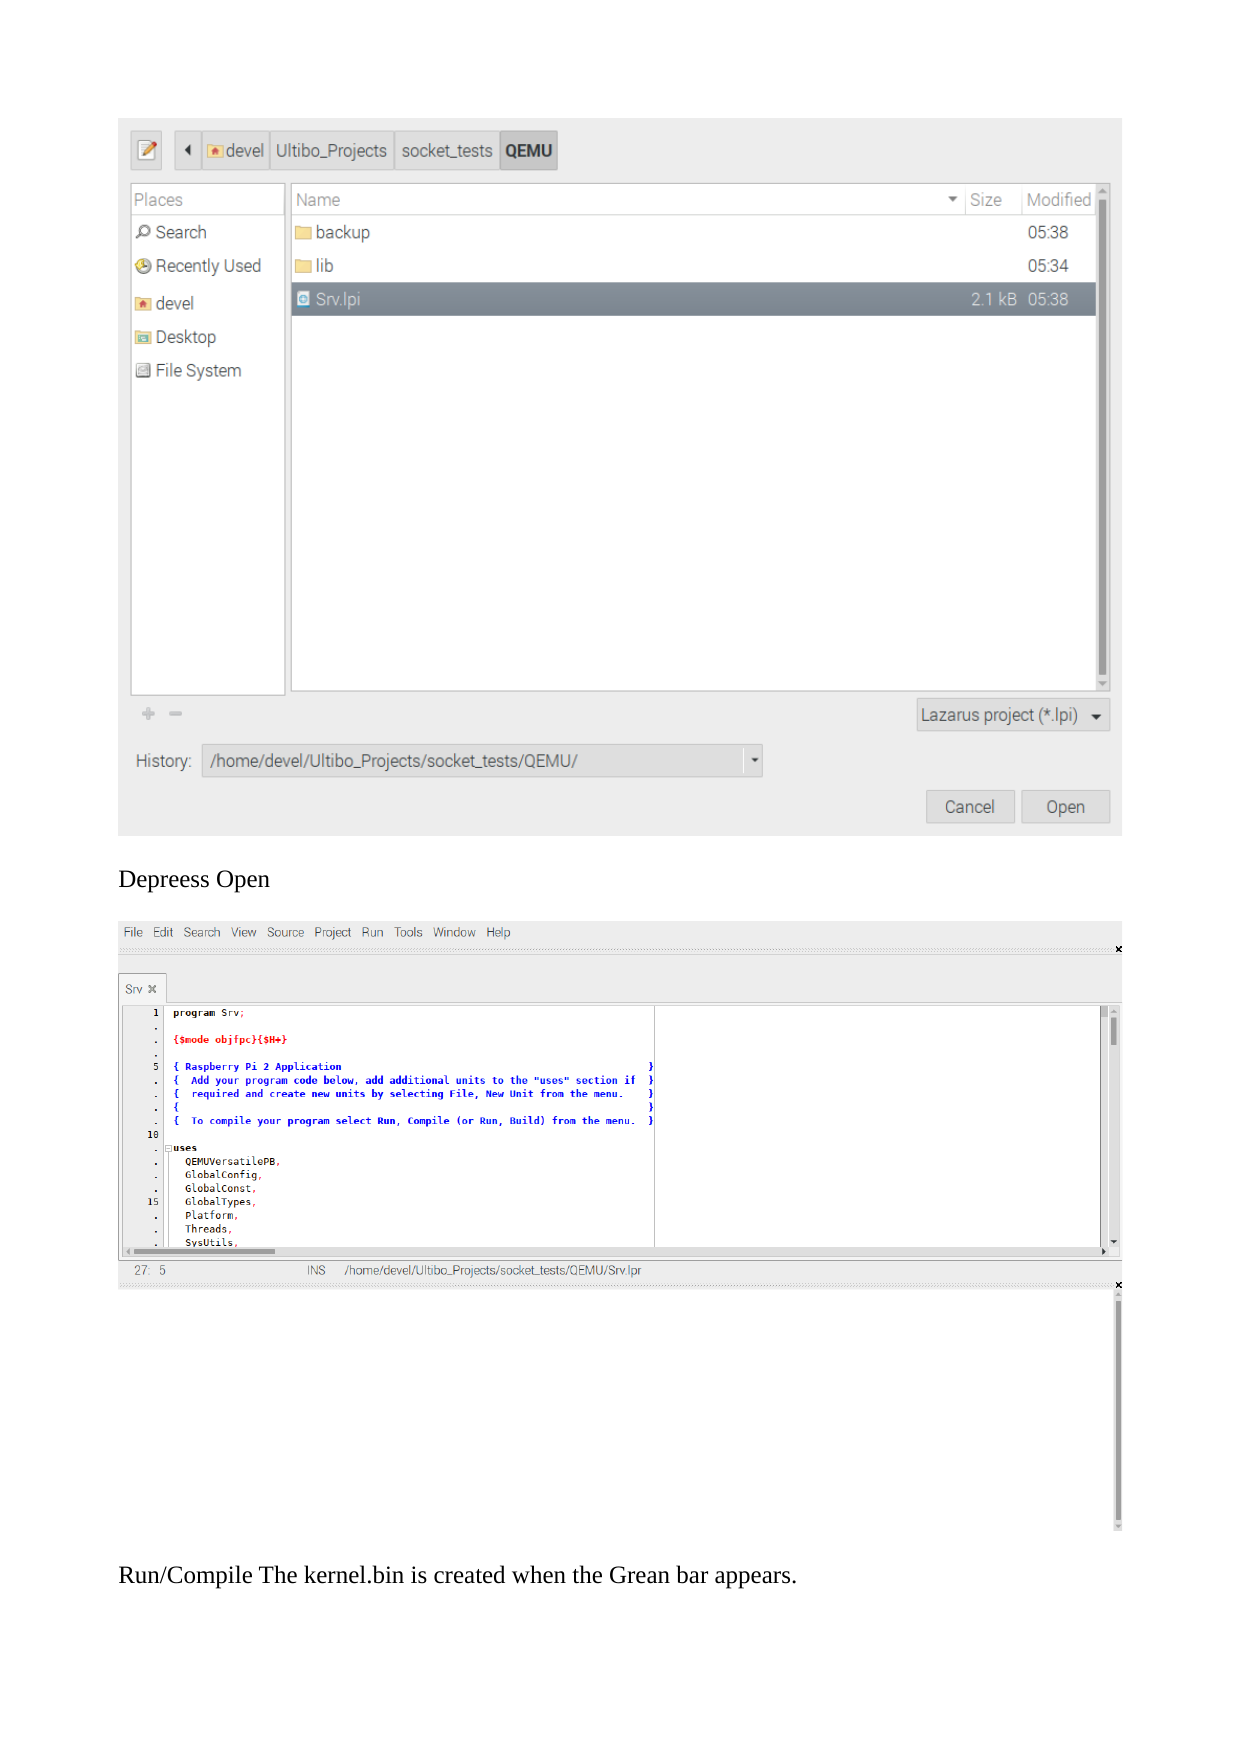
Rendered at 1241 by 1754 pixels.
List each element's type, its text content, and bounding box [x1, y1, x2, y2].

picture [118, 921, 1123, 1531]
picture [118, 118, 1123, 836]
text Depreess Open [118, 864, 1122, 893]
text Run/Compile The kernel.bin is created when the Grean bar appears. [118, 1560, 1122, 1588]
